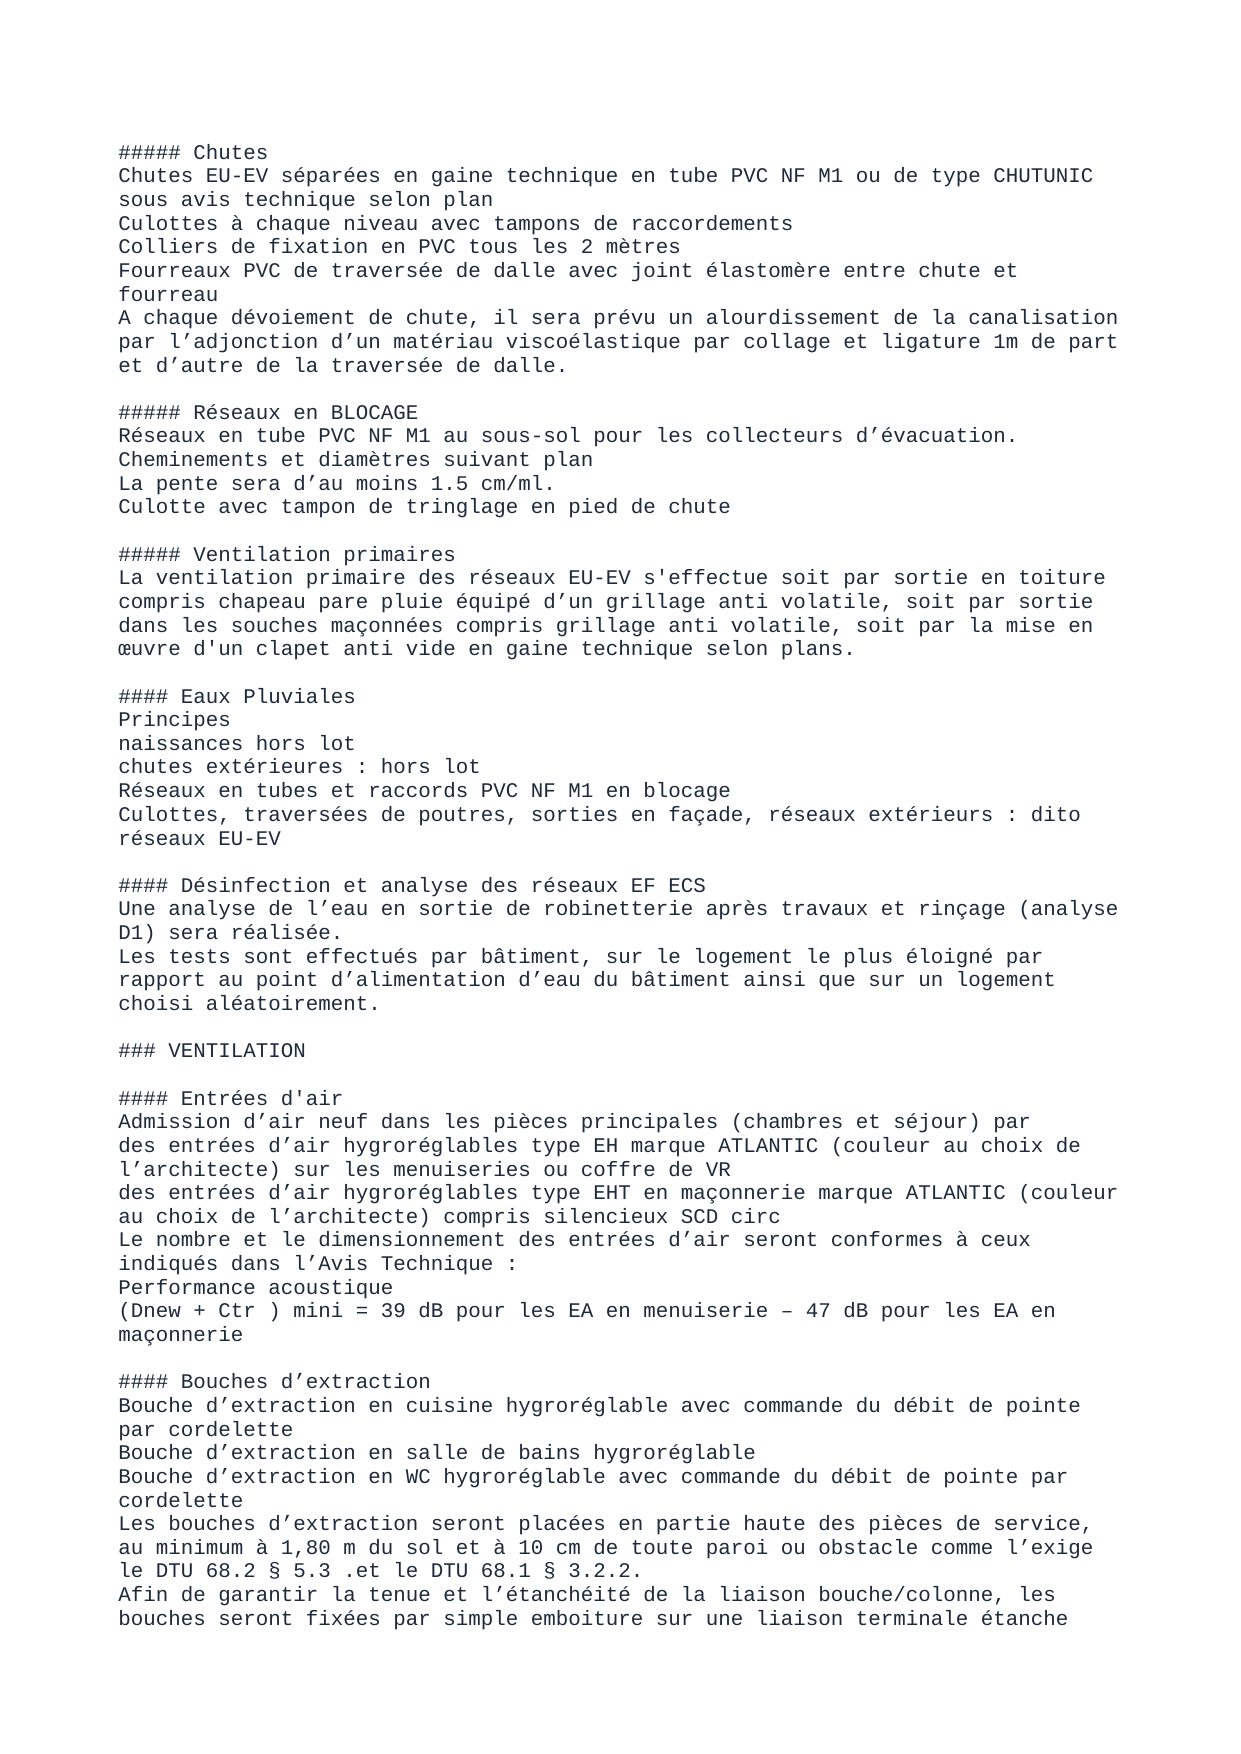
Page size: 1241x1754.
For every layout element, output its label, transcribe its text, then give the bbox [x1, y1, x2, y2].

text Principes [118, 709, 1122, 733]
text #### Désinfection et analyse des réseaux EF ECS [118, 875, 1122, 898]
text Admission d’air neuf dans les pièces principales (chambres et séjour) par [118, 1111, 1122, 1135]
text ##### Chutes [118, 142, 1122, 165]
text Chutes EU-EV séparées en gaine technique en tube PVC NF M1 ou de type CHUTUNIC sous avis technique selon plan [118, 165, 1122, 213]
text Afin de garantir la tenue et l’étanchéité de la liaison bouche/colonne, les bouches seront fixées par simple emboiture sur une liaison terminale étanche [118, 1584, 1122, 1631]
text ##### Réseaux en BLOCAGE [118, 402, 1122, 426]
text Performance acoustique [118, 1277, 1122, 1300]
text Culotte avec tampon de tringlage en pied de chute [118, 496, 1122, 520]
text Culottes à chaque niveau avec tampons de raccordements [118, 213, 1122, 236]
text Les bouches d’extraction seront placées en partie haute des pièces de service, au minimum à 1,80 m du sol et à 10 cm de toute paroi ou obstacle comme l’exige le DTU 68.2 § 5.3 .et le DTU 68.1 § 3.2.2. [118, 1513, 1122, 1584]
text naissances hors lot [118, 733, 1122, 757]
text Les tests sont effectués par bâtiment, sur le logement le plus éloigné par rapport au point d’alimentation d’eau du bâtiment ainsi que sur un logement choisi aléatoirement. [118, 946, 1122, 1017]
text ### VENTILATION [118, 1040, 1122, 1064]
text des entrées d’air hygroréglables type EHT en maçonnerie marque ATLANTIC (couleur au choix de l’architecte) compris silencieux SCD circ [118, 1182, 1122, 1229]
text Colliers de fixation en PVC tous les 2 mètres [118, 236, 1122, 260]
text Culottes, traversées de poutres, sorties en façade, réseaux extérieurs : dito réseaux EU-EV [118, 804, 1122, 851]
text Bouche d’extraction en cuisine hygroréglable avec commande du débit de pointe par cordelette [118, 1395, 1122, 1442]
text La pente sera d’au moins 1.5 cm/ml. [118, 473, 1122, 496]
text Réseaux en tubes et raccords PVC NF M1 en blocage [118, 780, 1122, 804]
text Bouche d’extraction en salle de bains hygroréglable [118, 1442, 1122, 1466]
text #### Bouches d’extraction [118, 1371, 1122, 1395]
text des entrées d’air hygroréglables type EH marque ATLANTIC (couleur au choix de l’architecte) sur les menuiseries ou coffre de VR [118, 1135, 1122, 1182]
text #### Entrées d'air [118, 1088, 1122, 1111]
text Fourreaux PVC de traversée de dalle avec joint élastomère entre chute et fourreau [118, 260, 1122, 307]
text La ventilation primaire des réseaux EU-EV s'effectue soit par sortie en toiture compris chapeau pare pluie équipé d’un grillage anti volatile, soit par sortie dans les souches maçonnées compris grillage anti volatile, soit par la mise en œuvre d'un clapet anti vide en gaine technique selon plans. [118, 567, 1122, 662]
text Cheminements et diamètres suivant plan [118, 449, 1122, 473]
text chutes extérieures : hors lot [118, 757, 1122, 780]
text Le nombre et le dimensionnement des entrées d’air seront conformes à ceux indiqués dans l’Avis Technique : [118, 1229, 1122, 1277]
text Réseaux en tube PVC NF M1 au sous-sol pour les collecteurs d’évacuation. [118, 426, 1122, 449]
text ##### Ventilation primaires [118, 544, 1122, 567]
text #### Eaux Pluviales [118, 686, 1122, 709]
text A chaque dévoiement de chute, il sera prévu un alourdissement de la canalisation par l’adjonction d’un matériau viscoélastique par collage et ligature 1m de part et d’autre de la traversée de dalle. [118, 307, 1122, 378]
text Bouche d’extraction en WC hygroréglable avec commande du débit de pointe par cordelette [118, 1466, 1122, 1513]
text Une analyse de l’eau en sortie de robinetterie après travaux et rinçage (analyse D1) sera réalisée. [118, 898, 1122, 946]
text (Dnew + Ctr ) mini = 39 dB pour les EA en menuiserie – 47 dB pour les EA en maçonnerie [118, 1300, 1122, 1348]
